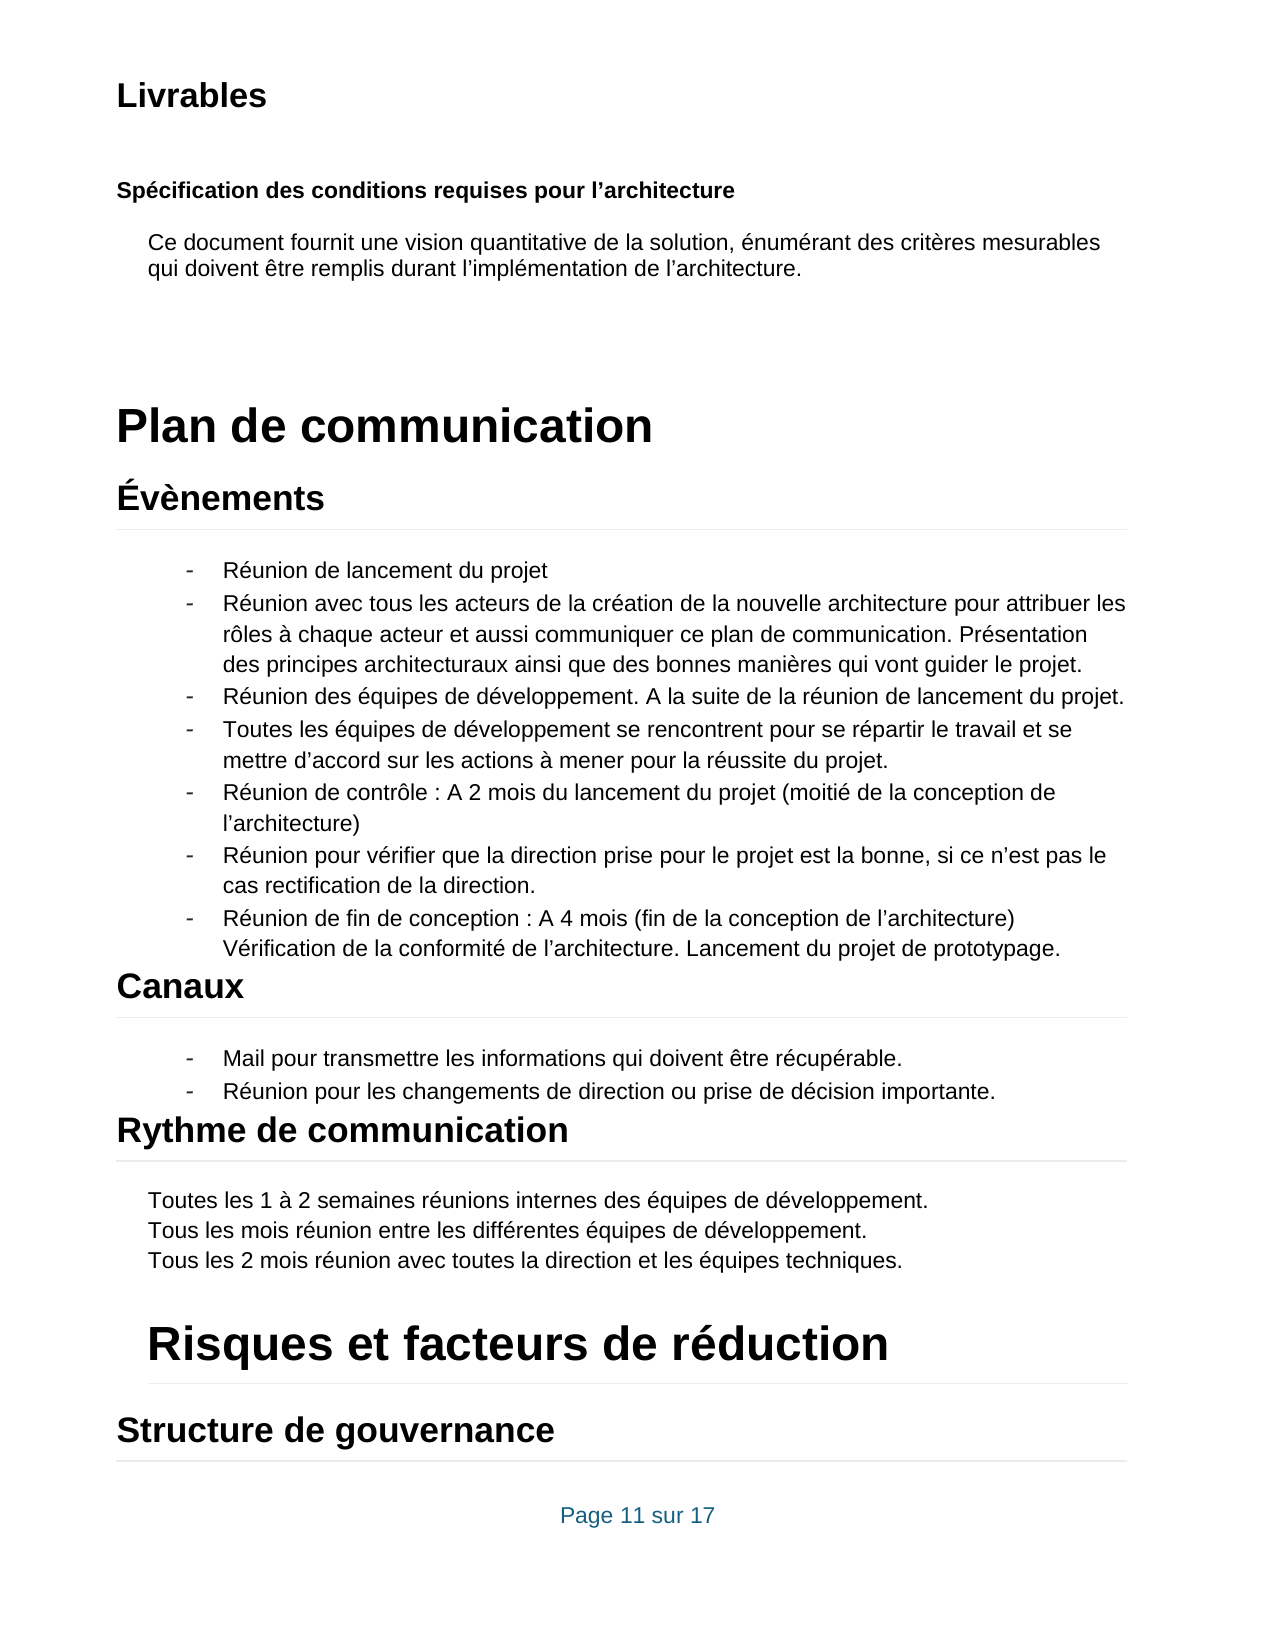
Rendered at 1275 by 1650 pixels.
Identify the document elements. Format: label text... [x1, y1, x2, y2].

subtitle Évènements [116, 477, 1127, 529]
text Tous les 2 mois réunion avec toutes la direction et les équipes techniques. [148, 1247, 1127, 1274]
list Toutes les équipes de développement se rencontrent pour se répartir le travail et se mettre d’accord sur les actions à mener pour la réussite du projet. [185, 714, 1127, 773]
subtitle Structure de gouvernance [116, 1409, 1127, 1460]
subtitle Rythme de communication [116, 1109, 1127, 1160]
subtitle Canaux [116, 966, 1127, 1017]
list Réunion pour vérifier que la direction prise pour le projet est la bonne, si ce n’est pas le cas rectification de la direction. [185, 840, 1127, 899]
subtitle Plan de communication [116, 397, 1127, 452]
list Réunion de contrôle : A 2 mois du lancement du projet (moitié de la conception de l’architecture) [185, 777, 1127, 836]
list Réunion avec tous les acteurs de la création de la nouvelle architecture pour attribuer les rôles à chaque acteur et aussi communiquer ce plan de communication. Présentation des principes architecturaux ainsi que des bonnes manières qui vont guider le projet. [185, 588, 1127, 677]
list Réunion de lancement du projet [185, 555, 1127, 584]
subtitle Risques et facteurs de réduction [148, 1315, 1127, 1383]
list Réunion des équipes de développement. A la suite de la réunion de lancement du projet. [185, 681, 1127, 710]
list Réunion de fin de conception : A 4 mois (fin de la conception de l’architecture) Vérification de la conformité de l’architecture. Lancement du projet de prototypage. [185, 903, 1127, 962]
text Tous les mois réunion entre les différentes équipes de développement. [148, 1217, 1127, 1243]
subtitle Livrables [116, 75, 1127, 114]
subtitle Spécification des conditions requises pour l’architecture [116, 177, 1127, 203]
list Mail pour transmettre les informations qui doivent être récupérable. [185, 1043, 1127, 1072]
list Réunion pour les changements de direction ou prise de décision importante. [185, 1076, 1127, 1105]
text Toutes les 1 à 2 semaines réunions internes des équipes de développement. [148, 1187, 1127, 1213]
text Ce document fournit une vision quantitative de la solution, énumérant des critères mesurables qui doivent être remplis durant l’implémentation de l’architecture. [148, 228, 1127, 281]
